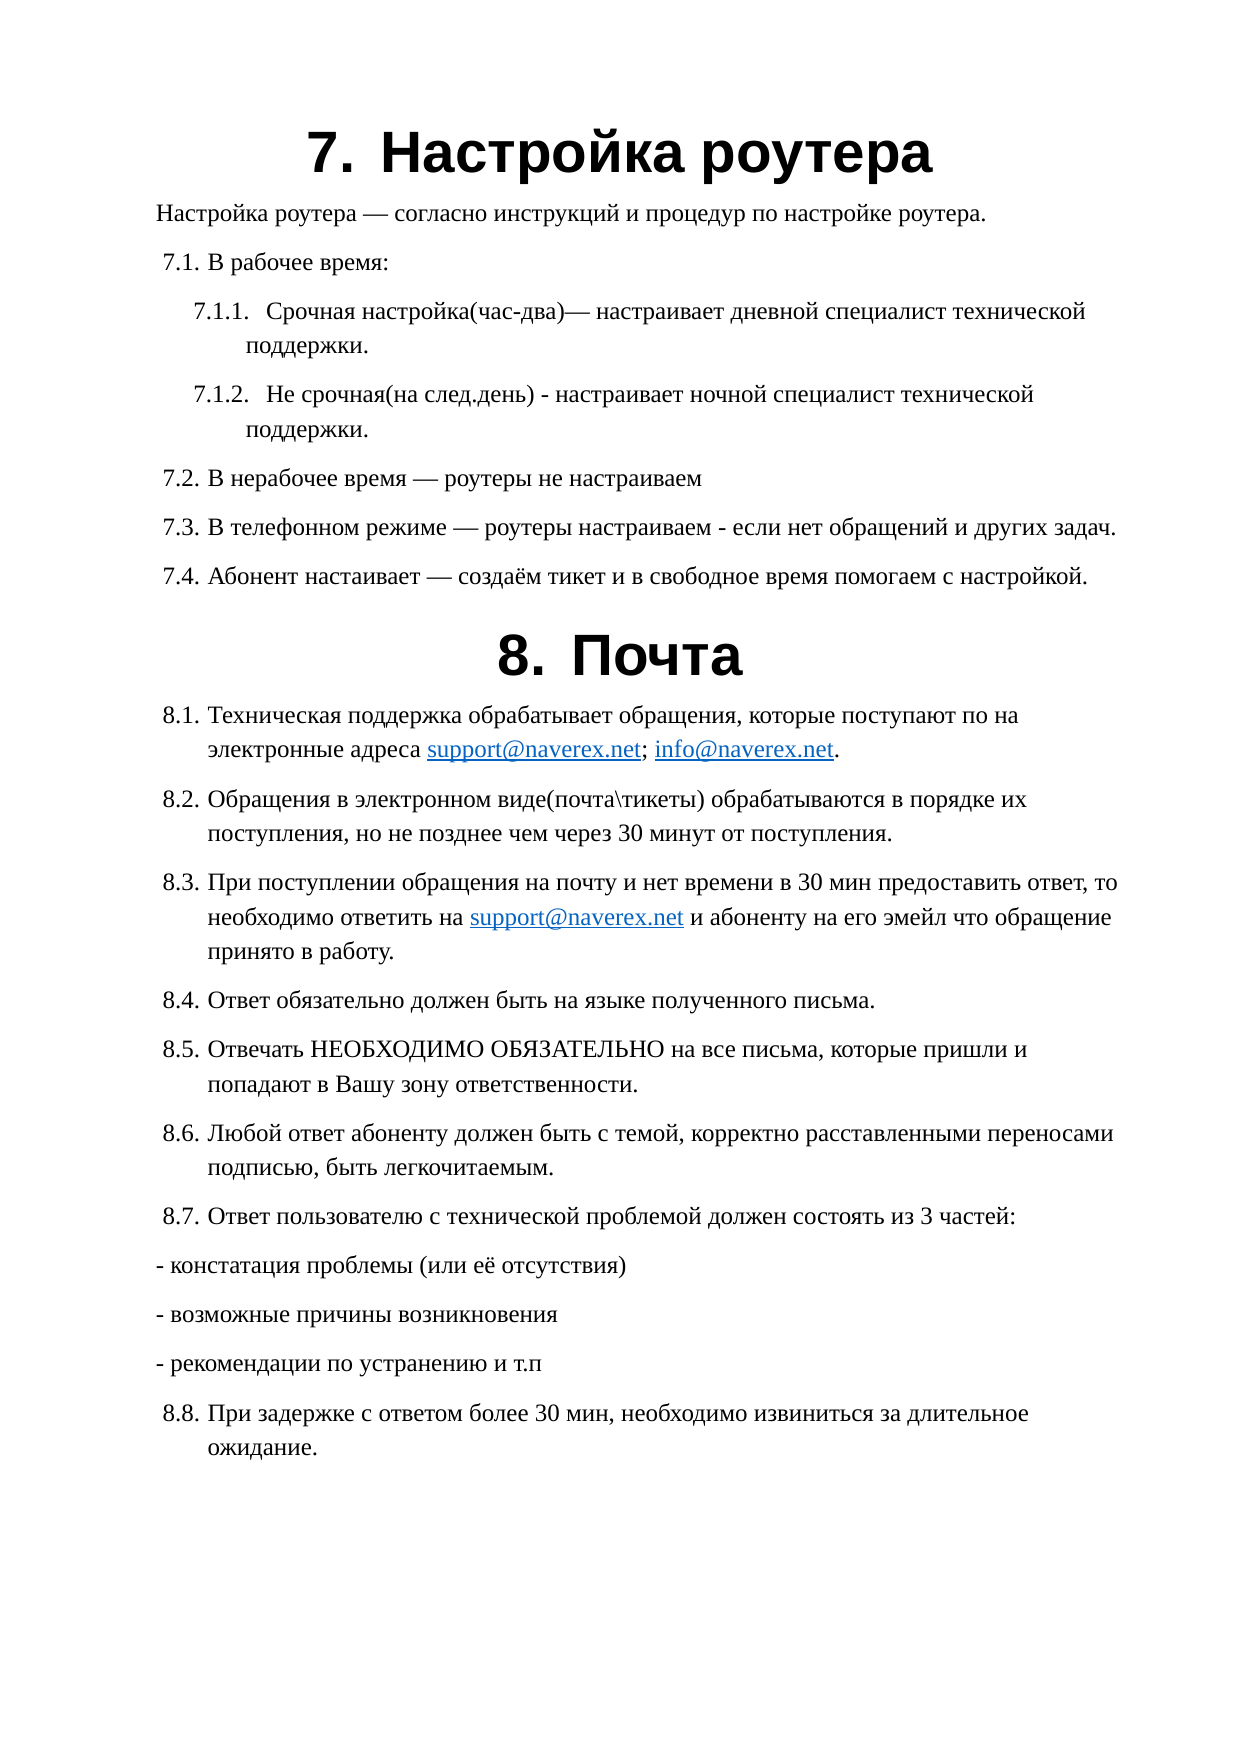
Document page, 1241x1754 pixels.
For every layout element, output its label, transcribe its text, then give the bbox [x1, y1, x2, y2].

text Настройка роутера — согласно инструкций и процедур по настройке роутера. [156, 198, 1122, 226]
list Срочная настройка(час-два)— настраивает дневной специалист технической поддержки. [193, 296, 1122, 359]
text - возможные причины возникновения [156, 1299, 1122, 1328]
list В нерабочее время — роутеры не настраиваем [162, 463, 1122, 492]
list В рабочее время: [162, 247, 1122, 276]
list Отвечать НЕОБХОДИМО ОБЯЗАТЕЛЬНО на все письма, которые пришли и попадают в Вашу зону ответственности. [162, 1034, 1122, 1097]
list В телефонном режиме — роутеры настраиваем - если нет обращений и других задач. [162, 512, 1122, 541]
title Настройка роутера [118, 118, 1122, 185]
text - рекомендации по устранению и т.п [156, 1348, 1122, 1377]
list Обращения в электронном виде(почта\тикеты) обрабатываются в порядке их поступления, но не позднее чем через 30 минут от поступления. [162, 784, 1122, 847]
list Любой ответ абоненту должен быть с темой, корректно расставленными переносами подписью, быть легкочитаемым. [162, 1118, 1122, 1181]
title Почта [118, 621, 1122, 688]
list При задержке с ответом более 30 мин, необходимо извиниться за длительное ожидание. [162, 1398, 1122, 1461]
list Абонент настаивает — создаём тикет и в свободное время помогаем с настройкой. [162, 561, 1122, 590]
list Техническая поддержка обрабатывает обращения, которые поступают по на электронные адреса support@naverex.net; info@naverex.net. [162, 700, 1122, 763]
text - констатация проблемы (или её отсутствия) [156, 1250, 1122, 1279]
list Ответ обязательно должен быть на языке полученного письма. [162, 985, 1122, 1014]
list При поступлении обращения на почту и нет времени в 30 мин предоставить ответ, то необходимо ответить на support@naverex.net и абоненту на его эмейл что обращение принято в работу. [162, 867, 1122, 965]
list Ответ пользователю с технической проблемой должен состоять из 3 частей: [162, 1201, 1122, 1230]
list Не срочная(на след.день) - настраивает ночной специалист технической поддержки. [193, 379, 1122, 443]
